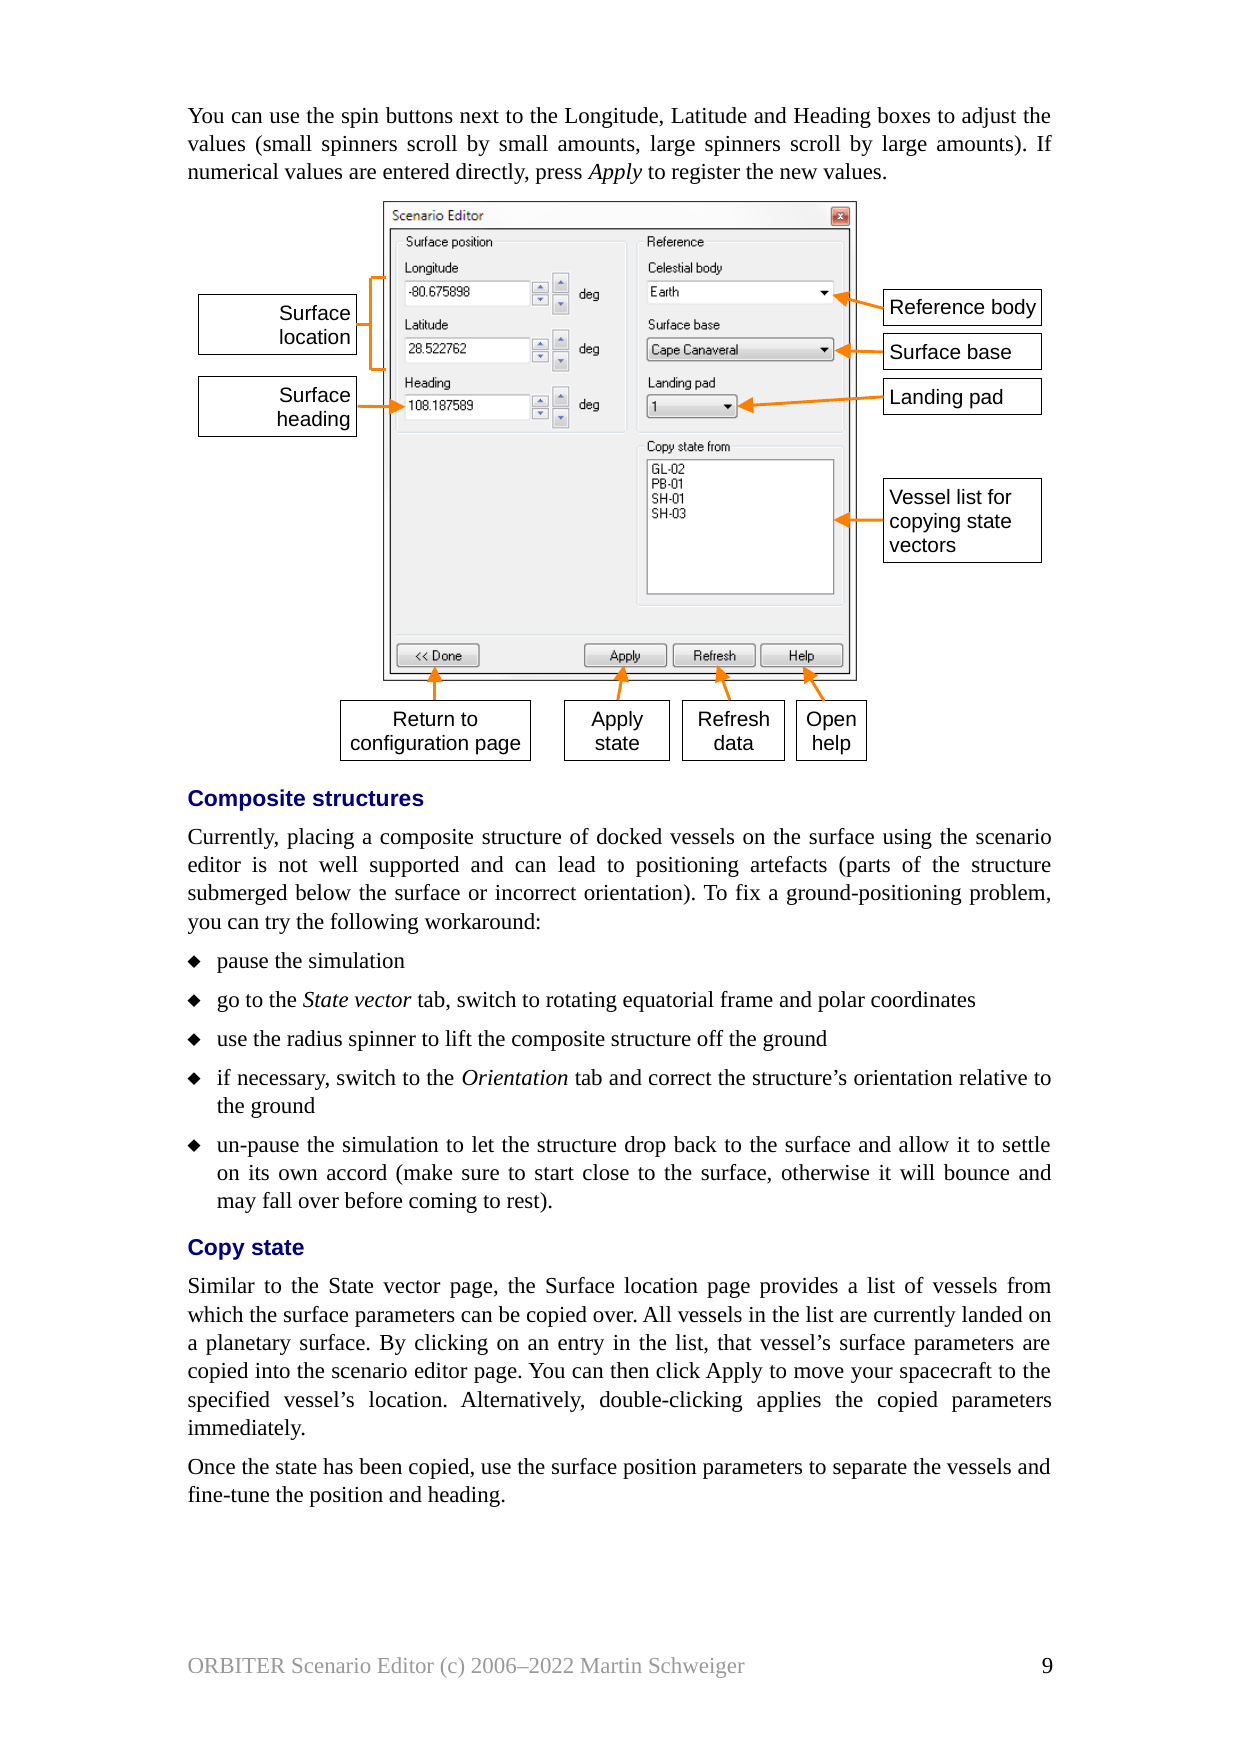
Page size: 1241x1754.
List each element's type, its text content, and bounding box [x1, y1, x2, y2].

list go to the State vector tab, switch to rotating equatorial frame and polar coordinates [187, 984, 1053, 1013]
subtitle Composite structures [187, 205, 1053, 811]
list pause the simulation [187, 946, 1053, 974]
subtitle Copy state [187, 1234, 1053, 1261]
list un-pause the simulation to let the structure drop back to the surface and allow it to settle on its own accord (make sure to start close to the surface, otherwise it will bounce and may fall over before coming to rest). [187, 1130, 1053, 1215]
text Currently, placing a composite structure of docked vessels on the surface using the scenario editor is not well supported and can lead to positioning artefacts (parts of the structure submerged below the surface or incorrect orientation). To fix a ground-positioning problem, you can try the following workaround: [187, 822, 1053, 935]
list if necessary, switch to the Orientation tab and correct the structure’s orientation relative to the ground [187, 1062, 1053, 1119]
list use the radius spinner to lift the composite structure off the ground [187, 1023, 1053, 1052]
text You can use the spin buttons next to the Longitude, Latitude and Heading boxes to adjust the values (small spinners scroll by small amounts, large spinners scroll by large amounts). If numerical values are entered directly, press Apply to register the new values. [187, 100, 1053, 185]
text Similar to the State vector page, the Surface location page provides a list of vessels from which the surface parameters can be copied over. All vessels in the list are currently landed on a planetary surface. By clicking on an entry in the list, that vessel’s surface parameters are copied into the scenario editor page. You can then click Apply to move your spacecraft to the specified vessel’s location. Alternatively, double-clicking applies the copied parameters immediately. [187, 1271, 1053, 1441]
text Once the state has been copied, use the surface position parameters to separate the vessels and fine-tune the position and heading. [187, 1452, 1053, 1508]
picture [383, 201, 857, 681]
